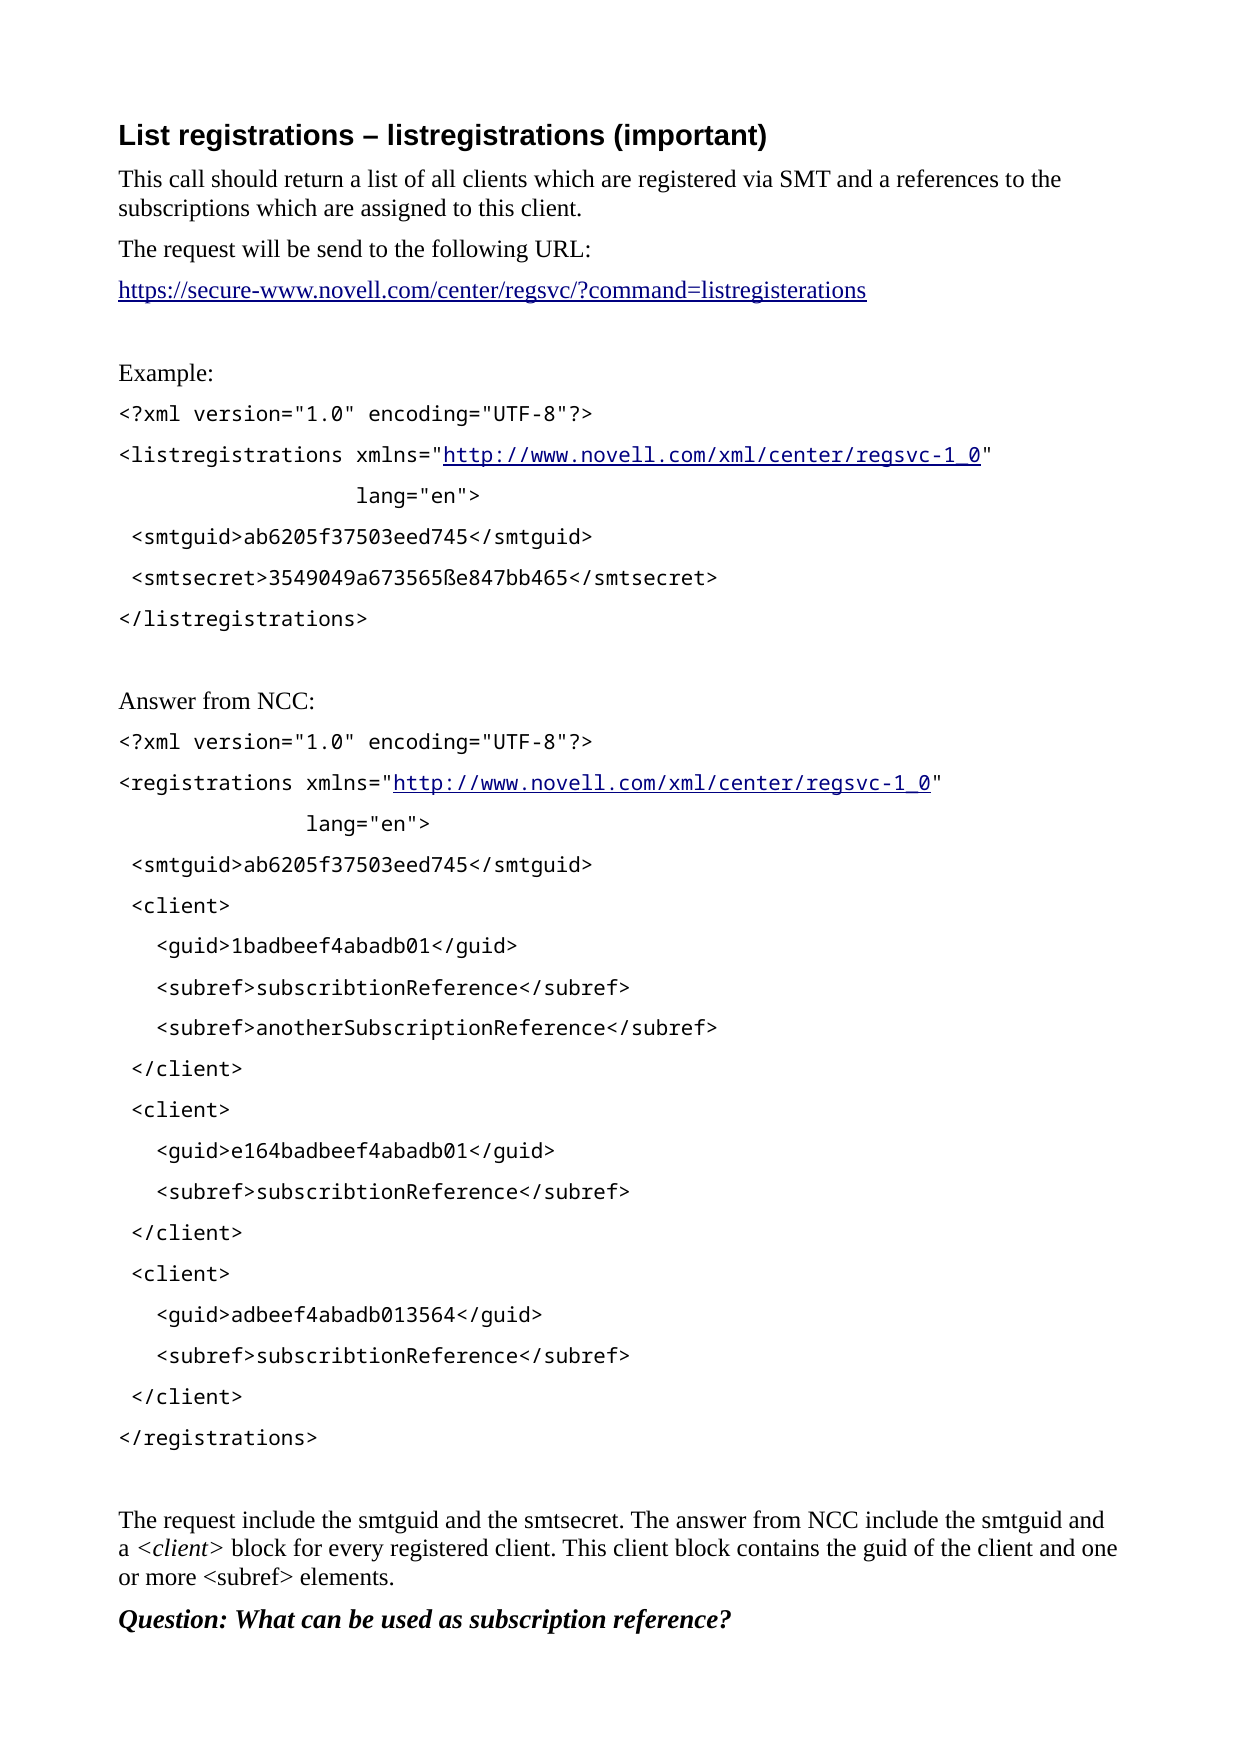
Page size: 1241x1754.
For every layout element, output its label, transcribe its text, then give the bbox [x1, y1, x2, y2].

text <subref>subscribtionReference</subref> [118, 1341, 1122, 1369]
text Answer from NCC: [118, 686, 1122, 714]
text <registrations xmlns="http://www.novell.com/xml/center/regsvc-1_0" [118, 768, 1122, 796]
text </client> [118, 1218, 1122, 1247]
text <?xml version="1.0" encoding="UTF-8"?> [118, 727, 1122, 755]
text <subref>subscribtionReference</subref> [118, 973, 1122, 1001]
text Question: What can be used as subscription reference? [118, 1603, 1122, 1635]
text <client> [118, 1095, 1122, 1124]
text lang="en"> [118, 481, 1122, 509]
text lang="en"> [118, 809, 1122, 837]
text <?xml version="1.0" encoding="UTF-8"?> [118, 399, 1122, 428]
text </client> [118, 1382, 1122, 1410]
text <subref>anotherSubscriptionReference</subref> [118, 1013, 1122, 1042]
subtitle List registrations – listregistrations (important) [118, 118, 1122, 152]
text <client> [118, 1259, 1122, 1288]
text This call should return a list of all clients which are registered via SMT and a references to the subscriptions which are assigned to this client. [118, 164, 1122, 222]
text <smtguid>ab6205f37503eed745</smtguid> [118, 522, 1122, 550]
text </listregistrations> [118, 604, 1122, 632]
text <smtguid>ab6205f37503eed745</smtguid> [118, 850, 1122, 878]
text </client> [118, 1054, 1122, 1083]
text The request will be send to the following URL: [118, 234, 1122, 263]
text <smtsecret>3549049a673565ße847bb465</smtsecret> [118, 563, 1122, 591]
text https://secure-www.novell.com/center/regsvc/?command=listregisterations [118, 275, 1122, 304]
text <guid>adbeef4abadb013564</guid> [118, 1300, 1122, 1328]
text <guid>e164badbeef4abadb01</guid> [118, 1136, 1122, 1165]
text </registrations> [118, 1423, 1122, 1451]
text Example: [118, 358, 1122, 387]
text <client> [118, 891, 1122, 919]
text <listregistrations xmlns="http://www.novell.com/xml/center/regsvc-1_0" [118, 440, 1122, 468]
text The request include the smtguid and the smtsecret. The answer from NCC include the smtguid and a <client> block for every registered client. This client block contains the guid of the client and one or more <subref> elements. [118, 1505, 1122, 1591]
text <guid>1badbeef4abadb01</guid> [118, 932, 1122, 960]
text <subref>subscribtionReference</subref> [118, 1177, 1122, 1206]
